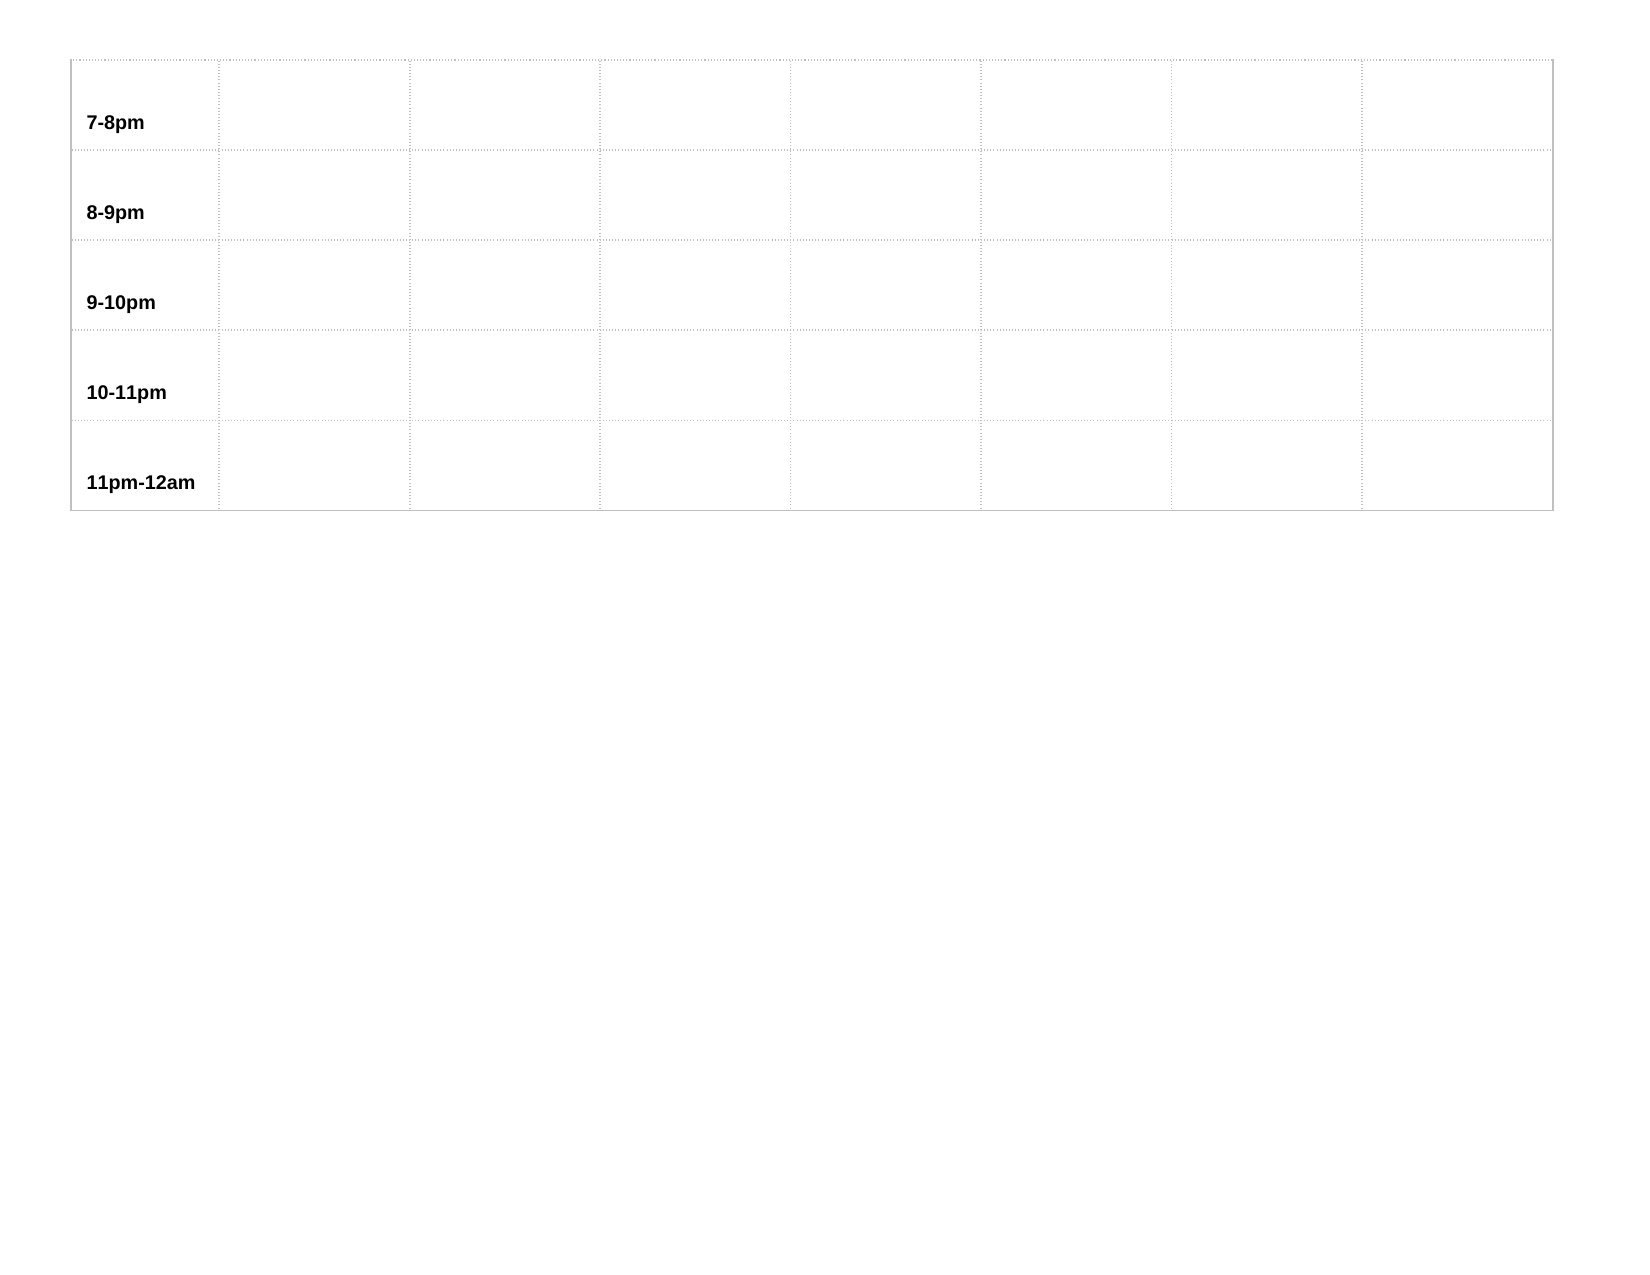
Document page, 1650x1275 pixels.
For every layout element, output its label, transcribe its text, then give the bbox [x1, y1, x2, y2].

table_cell [981, 329, 1171, 419]
table_cell [1362, 59, 1552, 149]
table_cell [410, 420, 600, 509]
table_cell 10-11pm [72, 329, 219, 419]
table_cell [791, 149, 981, 239]
picture [251, 465, 390, 469]
table_cell [600, 239, 791, 329]
picture [1203, 465, 1343, 469]
table_cell [791, 239, 981, 329]
table_cell [981, 149, 1171, 239]
picture [1013, 465, 1152, 469]
picture [441, 465, 581, 469]
table_cell [791, 420, 981, 509]
table_cell 8-9pm [72, 149, 219, 239]
table_cell [1171, 239, 1362, 329]
table_cell [1171, 59, 1362, 149]
table_cell [219, 149, 410, 239]
table_cell [1362, 329, 1552, 419]
table_cell [1362, 420, 1552, 509]
table_cell [981, 420, 1171, 509]
table_cell [410, 239, 600, 329]
table_cell [1171, 329, 1362, 419]
table_cell [1362, 149, 1552, 239]
table_cell [219, 239, 410, 329]
table_cell [981, 59, 1171, 149]
picture [632, 465, 772, 469]
table_cell [600, 329, 791, 419]
table_cell [1362, 239, 1552, 329]
picture [822, 465, 962, 469]
table_cell [600, 420, 791, 509]
table_cell [1171, 420, 1362, 509]
table_cell [600, 149, 791, 239]
table_cell [1171, 149, 1362, 239]
table_cell 11pm-12am [72, 420, 219, 509]
table_cell [410, 329, 600, 419]
table_cell [600, 59, 791, 149]
table_cell [791, 59, 981, 149]
table_cell [219, 329, 410, 419]
table_cell [219, 59, 410, 149]
table_cell 9-10pm [72, 239, 219, 329]
table_cell [410, 149, 600, 239]
table_cell [981, 239, 1171, 329]
table_cell [219, 420, 410, 509]
table_cell 7-8pm [72, 59, 219, 149]
table_cell [410, 59, 600, 149]
table_cell [791, 329, 981, 419]
